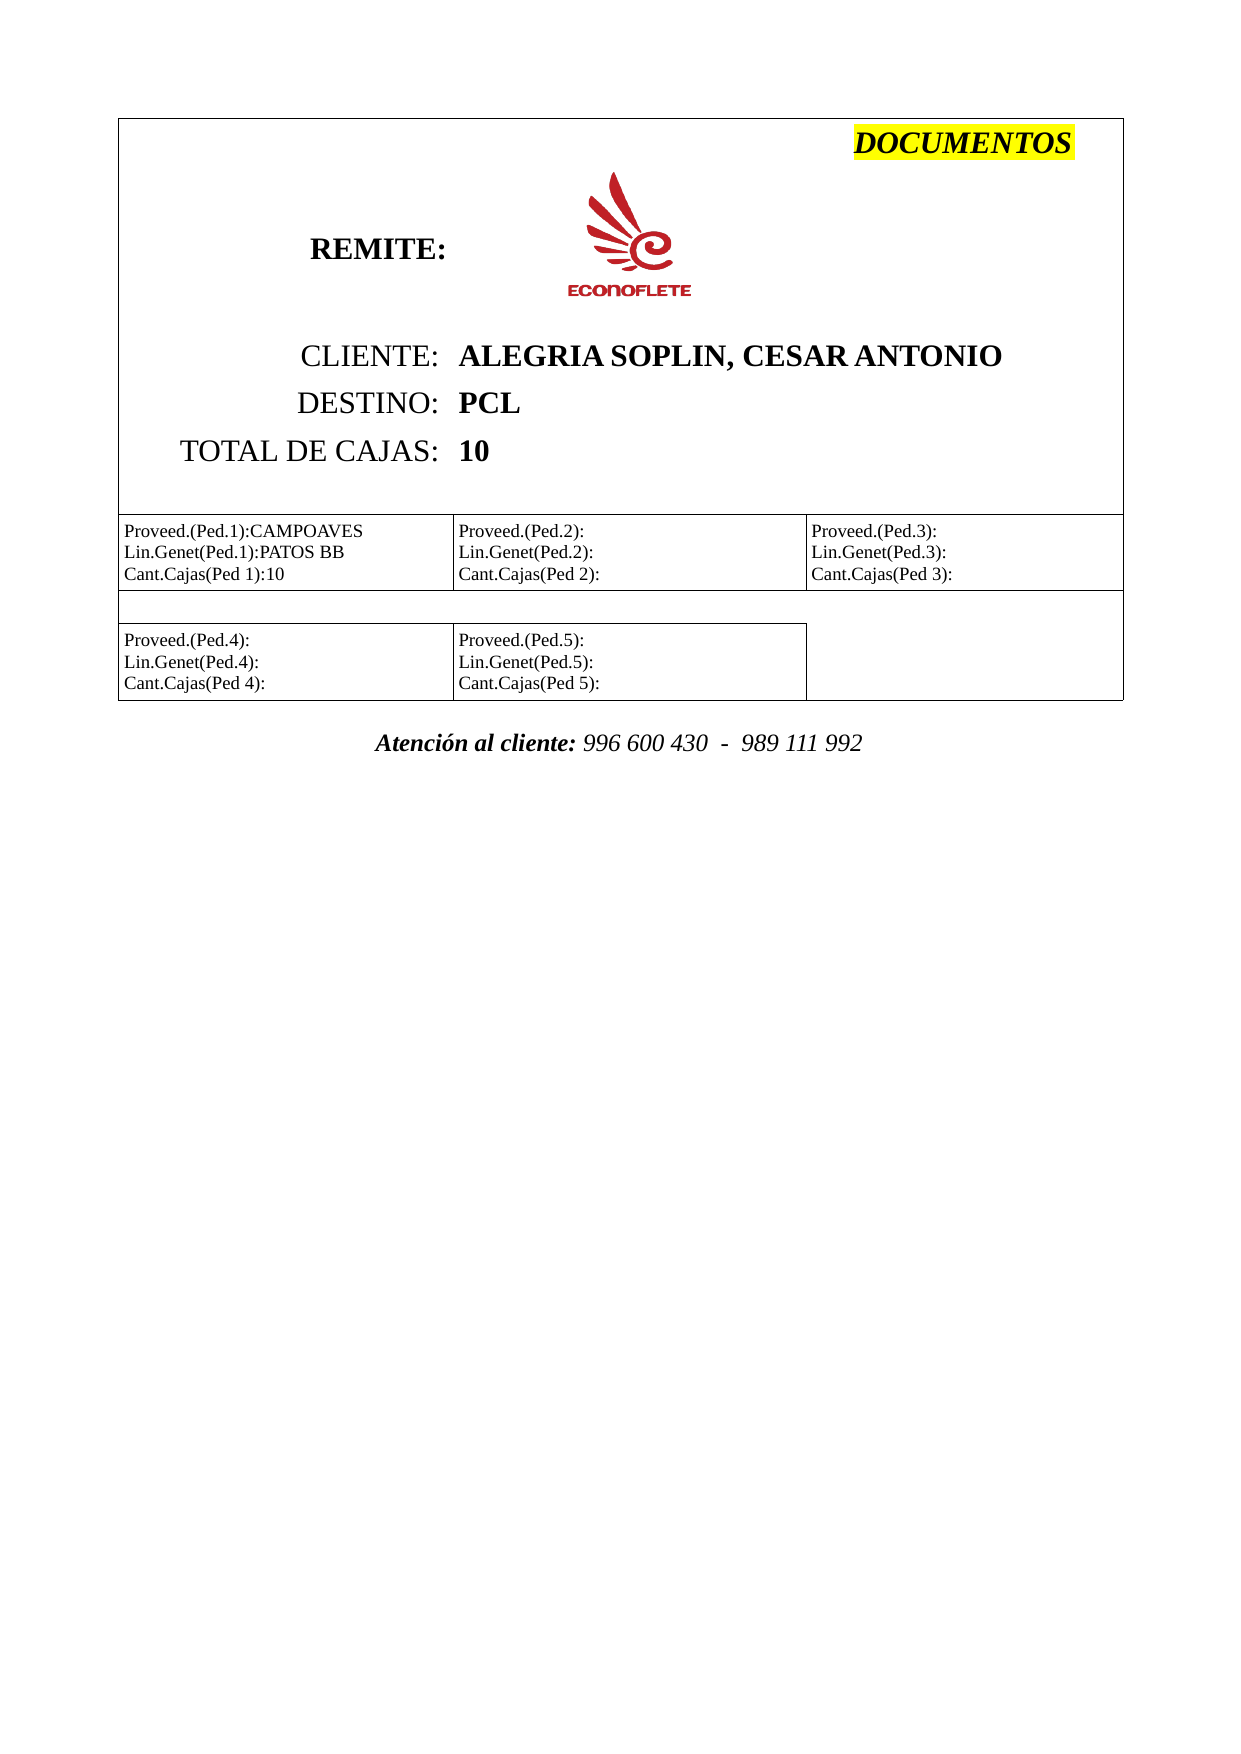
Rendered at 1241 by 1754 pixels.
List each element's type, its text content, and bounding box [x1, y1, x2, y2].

table_cell Proveed.(Ped.2): Lin.Genet(Ped.2): Cant.Cajas(Ped 2): [454, 515, 806, 590]
table_cell 10 [453, 426, 1123, 474]
table_cell [119, 591, 453, 623]
table_cell Proveed.(Ped.3): Lin.Genet(Ped.3): Cant.Cajas(Ped 3): [807, 515, 1123, 590]
table_cell [807, 623, 1123, 699]
table_cell [453, 591, 806, 623]
table_cell ALEGRIA SOPLIN, CESAR ANTONIO [453, 332, 1123, 379]
table_cell [806, 474, 1123, 514]
table_cell [806, 591, 1123, 623]
table_cell Proveed.(Ped.1):CAMPOAVES Lin.Genet(Ped.1):PATOS BB Cant.Cajas(Ped 1):10 [119, 515, 453, 590]
table_cell DESTINO: [119, 379, 453, 426]
table_header DOCUMENTOS [806, 119, 1123, 166]
table_header [119, 119, 453, 166]
table_cell [806, 379, 1123, 426]
table_cell [453, 166, 806, 332]
table_cell Proveed.(Ped.5): Lin.Genet(Ped.5): Cant.Cajas(Ped 5): [454, 624, 806, 699]
table_cell PCL [453, 379, 806, 426]
table_header [453, 119, 806, 166]
table_cell [806, 166, 1123, 332]
table_cell [119, 474, 453, 514]
table_cell Proveed.(Ped.4): Lin.Genet(Ped.4): Cant.Cajas(Ped 4): [119, 624, 453, 699]
picture [552, 171, 707, 297]
table_cell CLIENTE: [119, 332, 453, 379]
table_cell TOTAL DE CAJAS: [119, 426, 453, 474]
table_cell [453, 474, 806, 514]
table_cell REMITE: [119, 166, 453, 332]
text Atención al cliente: 996 600 430 - 989 111 992 [118, 728, 1122, 757]
